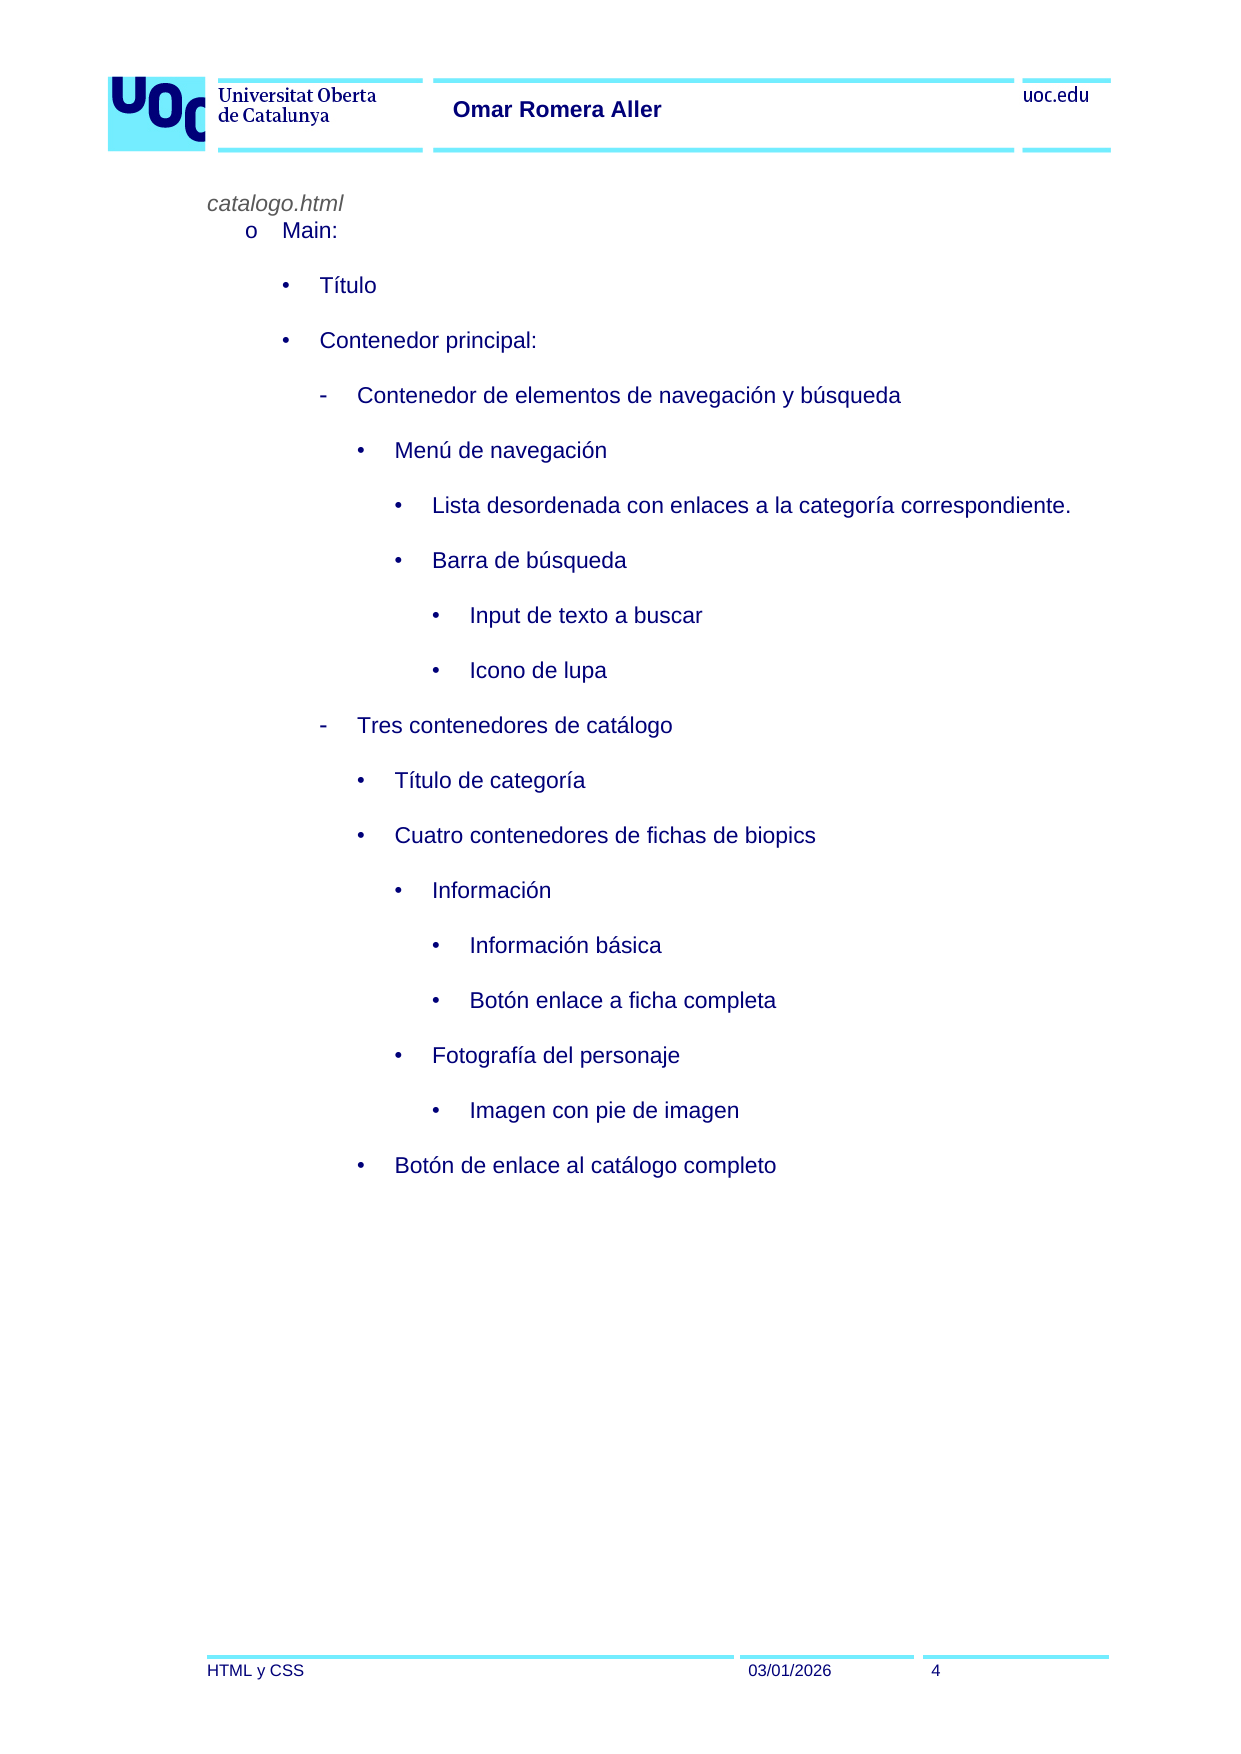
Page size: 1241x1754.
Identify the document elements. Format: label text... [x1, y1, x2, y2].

list Barra de búsqueda [394, 546, 1122, 574]
list Información básica [432, 931, 1122, 959]
list Información [394, 876, 1122, 904]
list Título [282, 271, 1122, 299]
list Cuatro contenedores de fichas de biopics [357, 821, 1122, 849]
picture [107, 76, 1111, 153]
list Botón de enlace al catálogo completo [357, 1151, 1122, 1179]
list Icono de lupa [432, 656, 1122, 684]
subtitle catalogo.html [207, 189, 1122, 216]
list Tres contenedores de catálogo [319, 711, 1122, 739]
list Imagen con pie de imagen [432, 1096, 1122, 1124]
list Fotografía del personaje [394, 1041, 1122, 1069]
list Main: [244, 216, 1122, 244]
list Contenedor de elementos de navegación y búsqueda [319, 381, 1122, 409]
list Botón enlace a ficha completa [432, 986, 1122, 1014]
list Contenedor principal: [282, 326, 1122, 354]
list Menú de navegación [357, 436, 1122, 464]
list Título de categoría [357, 766, 1122, 794]
list Input de texto a buscar [432, 601, 1122, 629]
list Lista desordenada con enlaces a la categoría correspondiente. [394, 491, 1122, 519]
